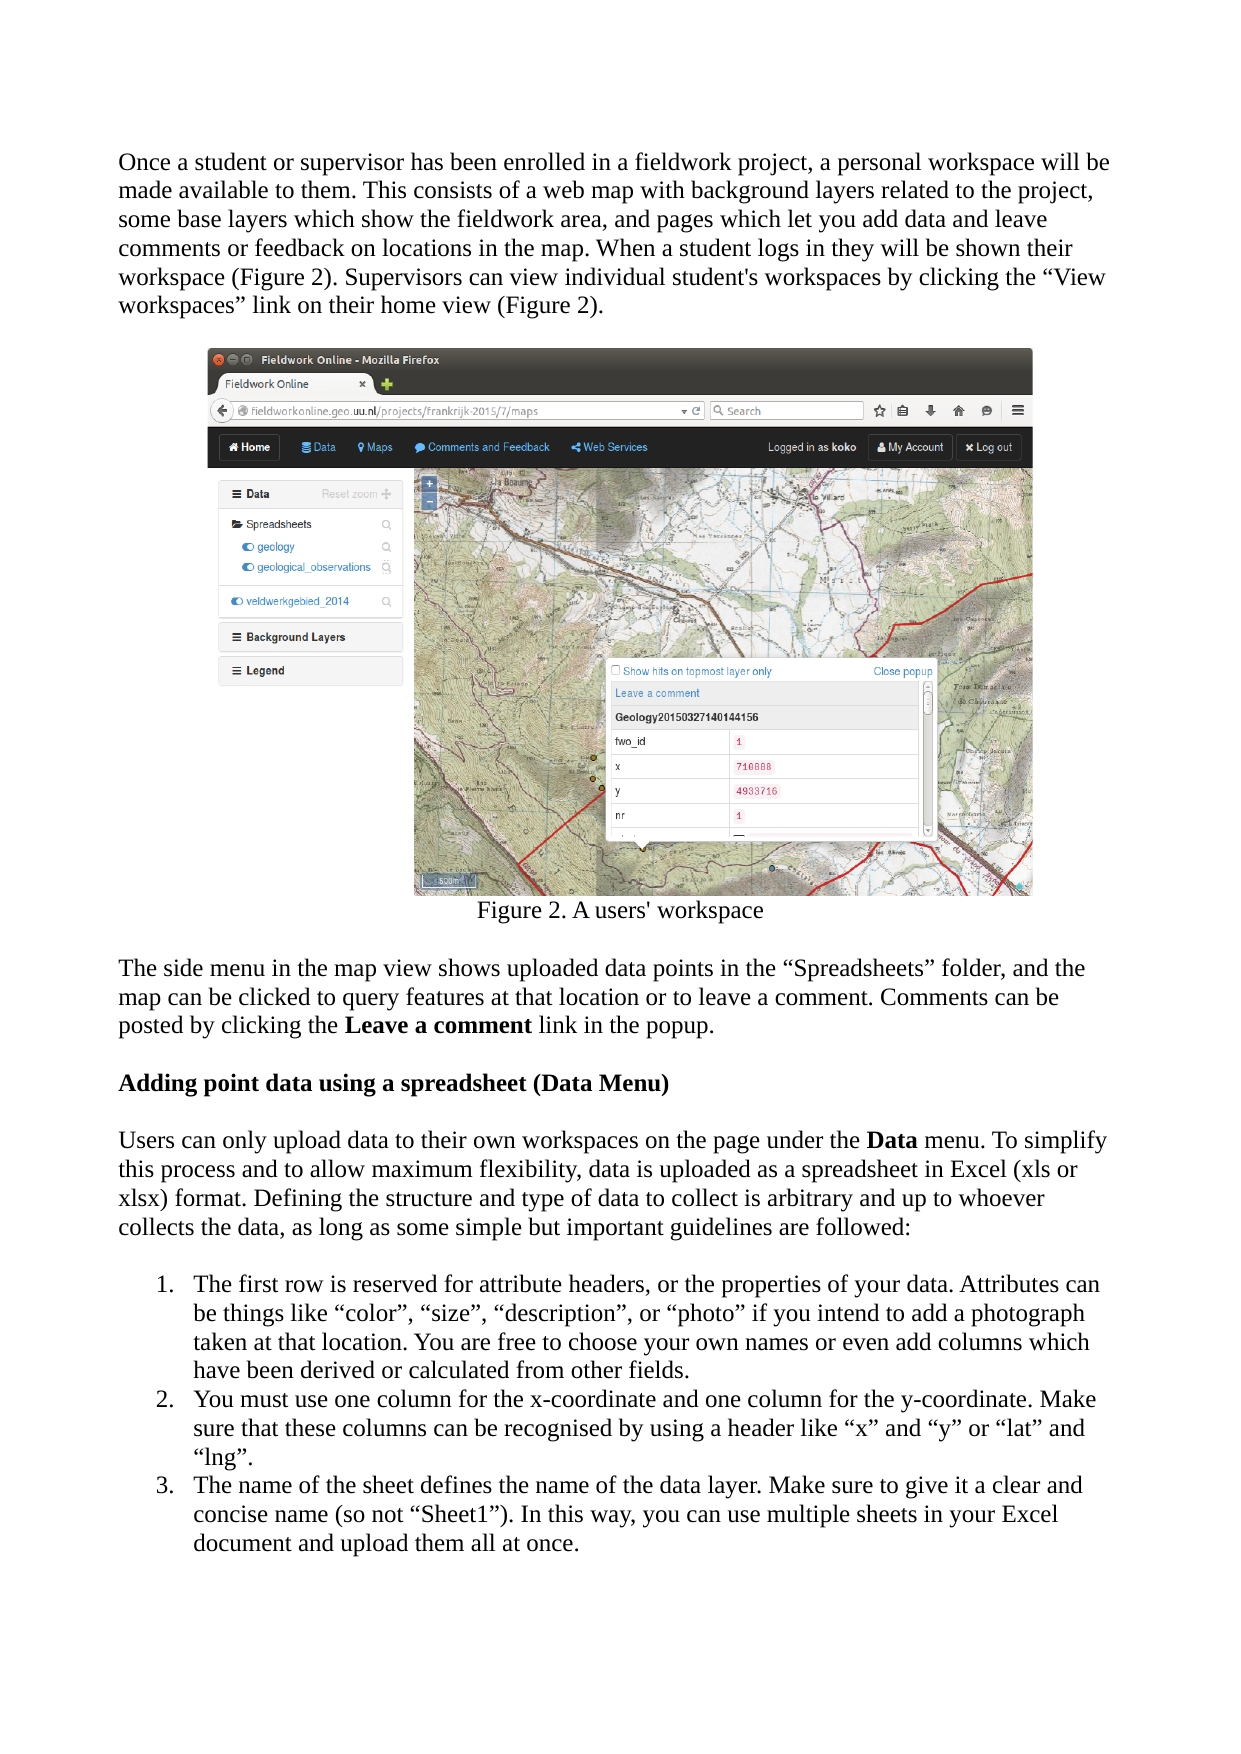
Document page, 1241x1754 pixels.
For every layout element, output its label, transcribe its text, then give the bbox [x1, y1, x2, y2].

text Adding point data using a spreadsheet (Data Menu) [118, 1068, 1122, 1097]
list The name of the sheet defines the name of the data layer. Make sure to give it a clear and concise name (so not “Sheet1”). In this way, you can use multiple sheets in your Excel document and upload them all at once. [156, 1471, 1122, 1557]
text Once a student or supervisor has been enrolled in a fieldwork project, a personal workspace will be made available to them. This consists of a web map with background layers related to the project, some base layers which show the fieldwork area, and pages which let you add data and leave comments or feedback on locations in the map. When a student logs in they will be shown their workspace (Figure 2). Supervisors can view individual student's workspaces by clicking the “View workspaces” link on their home view (Figure 2). [118, 147, 1122, 319]
text The side menu in the map view shows uploaded data points in the “Spreadsheets” folder, and the map can be clicked to query features at that location or to leave a comment. Comments can be posted by clicking the Leave a comment link in the popup. [118, 953, 1122, 1039]
list The first row is reserved for attribute headers, or the properties of your data. Attributes can be things like “color”, “size”, “description”, or “photo” if you intend to add a photograph taken at that location. You are free to choose your own names or even add columns which have been derived or calculated from other fields. [156, 1269, 1122, 1384]
list You must use one column for the x-coordinate and one column for the y-coordinate. Make sure that these columns can be recognised by using a header like “x” and “y” or “lat” and “lng”. [156, 1384, 1122, 1471]
picture [207, 348, 1033, 896]
text Users can only upload data to their own workspaces on the page under the Data menu. To simplify this process and to allow maximum flexibility, data is uploaded as a spreadsheet in Excel (xls or xlsx) format. Defining the structure and type of data to collect is arbitrary and up to whoever collects the data, as long as some simple but important guidelines are followed: [118, 1126, 1122, 1241]
text Figure 2. A users' workspace [118, 348, 1122, 924]
